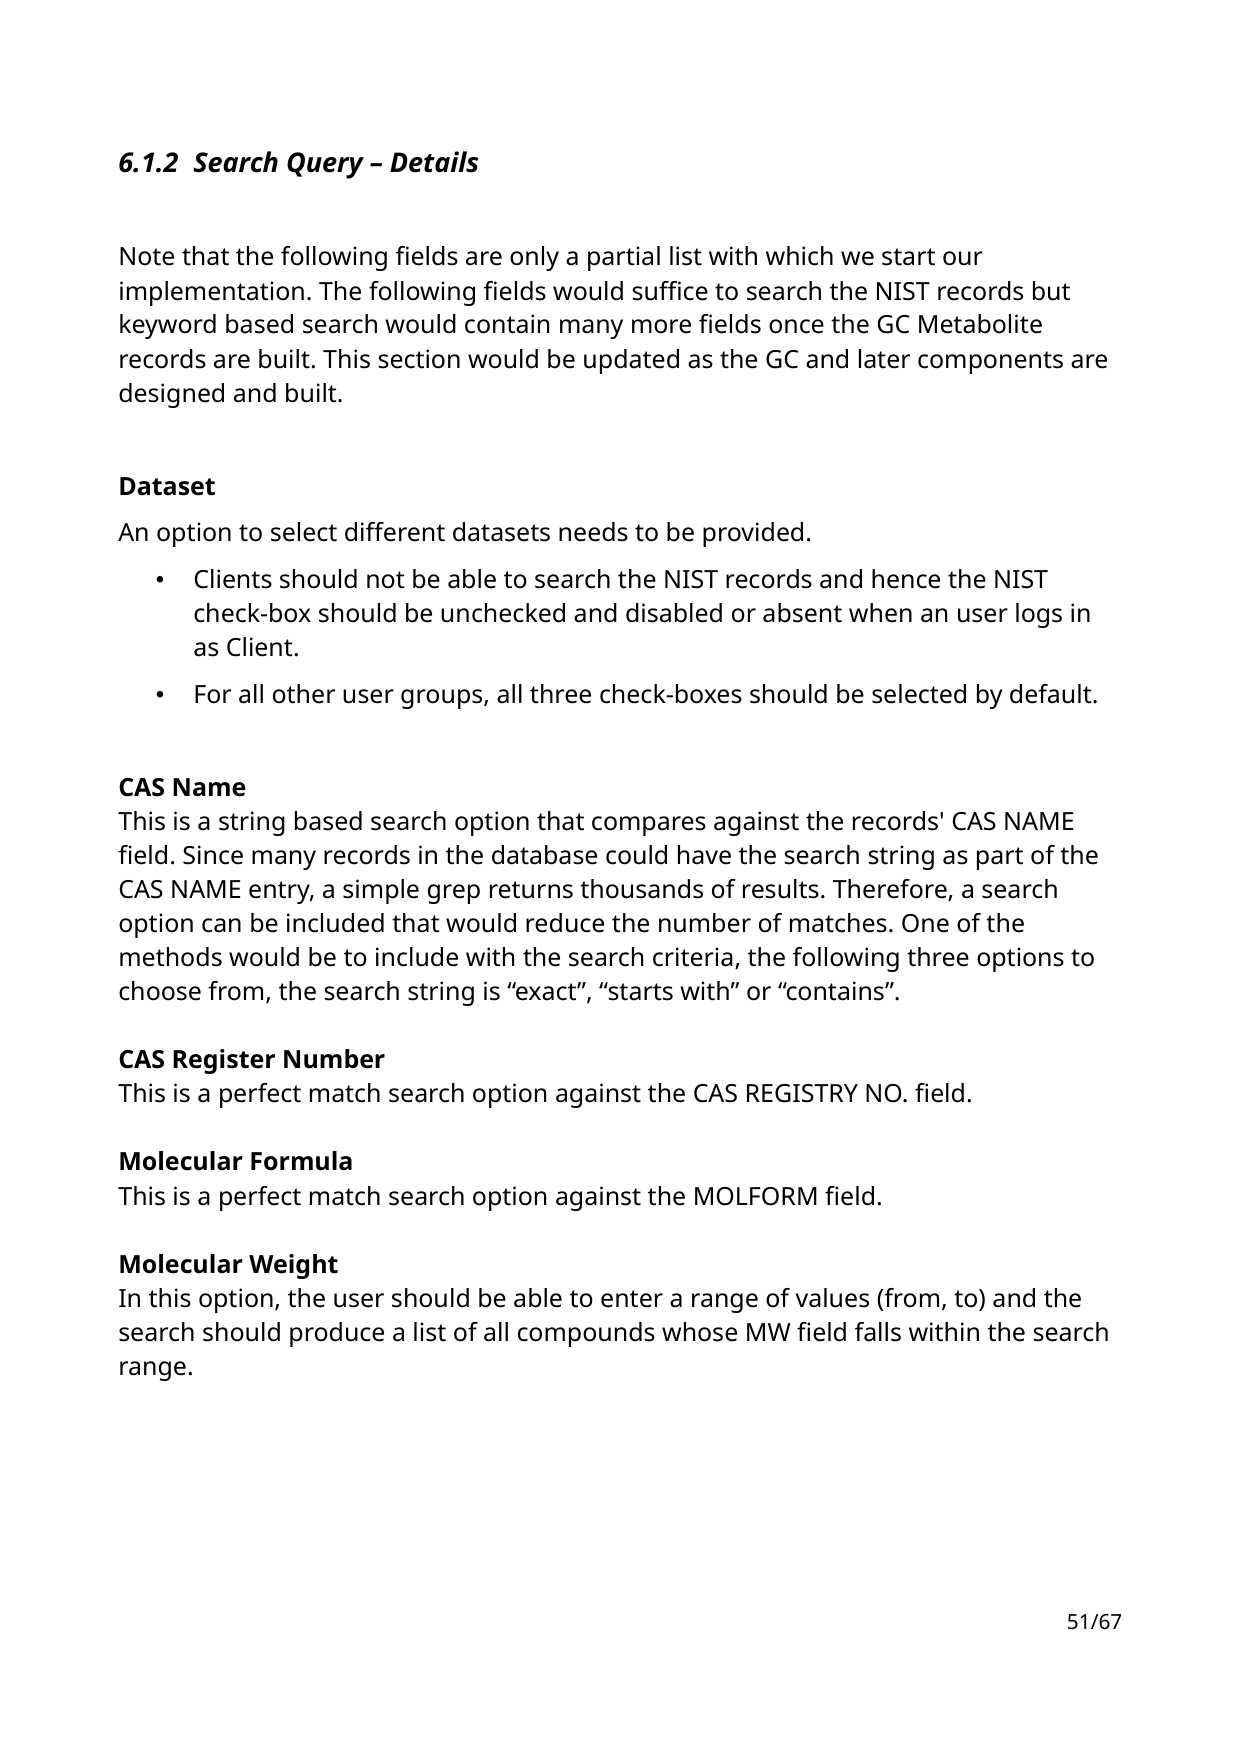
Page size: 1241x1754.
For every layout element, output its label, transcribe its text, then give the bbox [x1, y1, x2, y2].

text This is a string based search option that compares against the records' CAS NAME field. Since many records in the database could have the search string as part of the CAS NAME entry, a simple grep returns thousands of results. Therefore, a search option can be included that would reduce the number of matches. One of the methods would be to include with the search criteria, the following three options to choose from, the search string is “exact”, “starts with” or “contains”. [118, 803, 1122, 1008]
text CAS Register Number [118, 1042, 1122, 1076]
text An option to select different datasets needs to be provided. [118, 515, 1122, 549]
subtitle Search Query – Details [118, 143, 1122, 180]
text Dataset [118, 468, 1122, 502]
text CAS Name [118, 769, 1122, 803]
list Clients should not be able to search the NIST records and hence the NIST check-box should be unchecked and disabled or absent when an user logs in as Client. [156, 562, 1122, 664]
text Note that the following fields are only a partial list with which we start our implementation. The following fields would suffice to search the NIST records but keyword based search would contain many more fields once the GC Metabolite records are built. This section would be updated as the GC and later components are designed and built. [118, 239, 1122, 409]
text Molecular Weight [118, 1246, 1122, 1280]
list For all other user groups, all three check-boxes should be selected by default. [156, 676, 1122, 710]
text In this option, the user should be able to enter a range of values (from, to) and the search should produce a list of all compounds whose MW field falls within the search range. [118, 1280, 1122, 1382]
text This is a perfect match search option against the CAS REGISTRY NO. field. [118, 1076, 1122, 1110]
text This is a perfect match search option against the MOLFORM field. [118, 1178, 1122, 1212]
text Molecular Formula [118, 1144, 1122, 1178]
